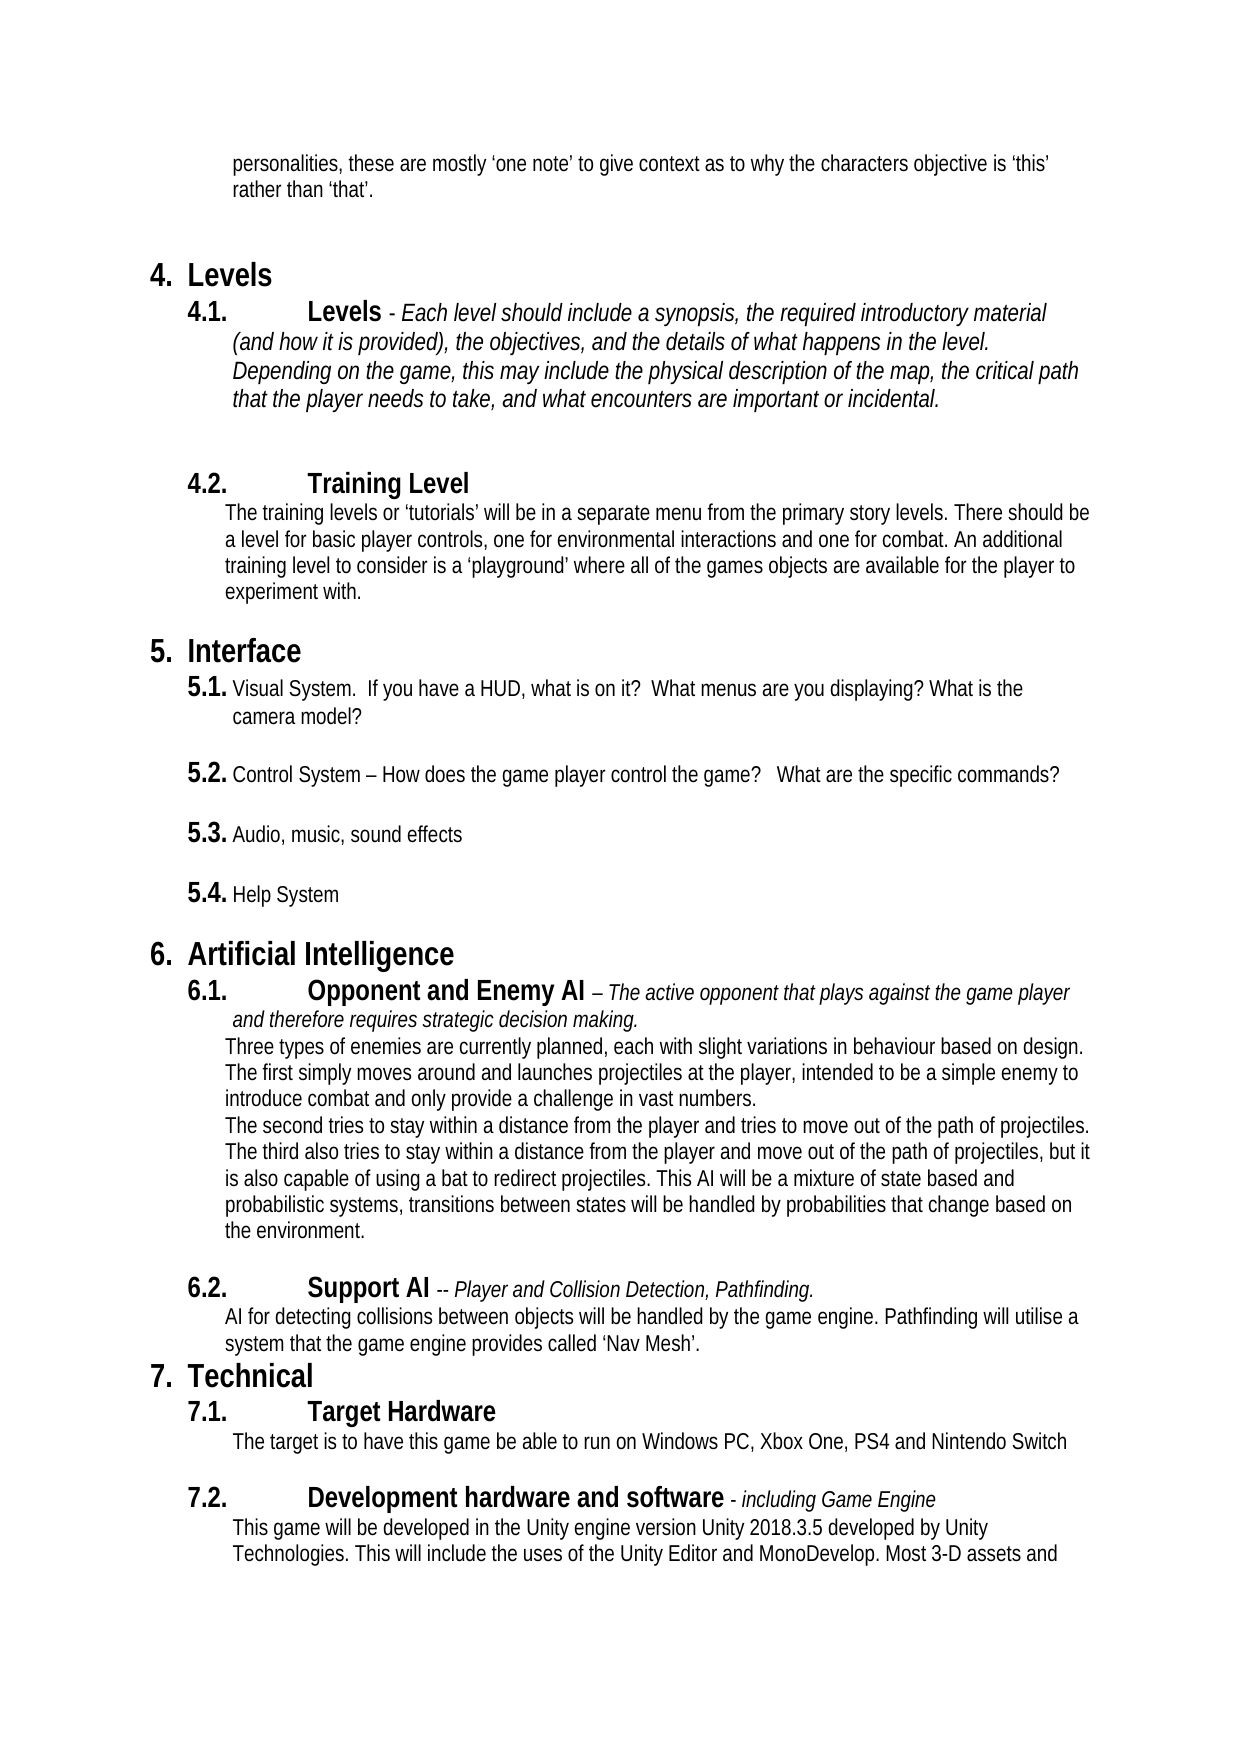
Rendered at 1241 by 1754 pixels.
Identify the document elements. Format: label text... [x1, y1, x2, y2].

list Audio, music, sound effects [187, 815, 1090, 848]
text The second tries to stay within a distance from the player and tries to move out of the path of projectiles. [225, 1112, 1090, 1138]
text The third also tries to stay within a distance from the player and move out of the path of projectiles, but it is also capable of using a bat to redirect projectiles. This AI will be a mixture of state based and probabilistic systems, transitions between states will be handled by probabilities that change based on the environment. [225, 1138, 1090, 1243]
text Three types of enemies are currently planned, each with slight variations in behaviour based on design. The first simply moves around and launches projectiles at the player, intended to be a simple enemy to introduce combat and only provide a challenge in vast numbers. [225, 1033, 1090, 1112]
text This game will be developed in the Unity engine version Unity 2018.3.5 developed by Unity Technologies. This will include the uses of the Unity Editor and MonoDevelop. Most 3-D assets and [232, 1514, 1090, 1567]
text The target is to have this game be able to run on Windows PC, Xbox One, PS4 and Nintendo Switch [232, 1428, 1090, 1454]
list Help System [187, 875, 1090, 908]
list Target Hardware [187, 1394, 1090, 1428]
list Levels [150, 255, 1090, 294]
list Training Level [187, 466, 1090, 499]
text AI for detecting collisions between objects will be handled by the game engine. Pathfinding will utilise a system that the game engine provides called ‘Nav Mesh’. [225, 1303, 1090, 1356]
text personalities, these are mostly ‘one note’ to give context as to why the characters objective is ‘this’ rather than ‘that’. [232, 150, 1090, 203]
list Opponent and Enemy AI – The active opponent that plays against the game player and therefore requires strategic decision making. [187, 973, 1090, 1033]
list Interface [150, 631, 1090, 669]
list Development hardware and software - including Game Engine [187, 1480, 1090, 1514]
list Levels - Each level should include a synopsis, the required introductory material (and how it is provided), the objectives, and the details of what happens in the level. Depending on the game, this may include the physical description of the map, the critical path that the player needs to take, and what encounters are important or incidental. [187, 294, 1090, 413]
text The training levels or ‘tutorials’ will be in a separate menu from the primary story levels. There should be a level for basic player controls, one for environmental interactions and one for combat. An additional training level to consider is a ‘playground’ where all of the games objects are available for the player to experiment with. [225, 499, 1090, 604]
list Technical [150, 1356, 1090, 1394]
list Artificial Intelligence [150, 935, 1090, 973]
list Visual System. If you have a HUD, what is on it? What menus are you displaying? What is the camera model? [187, 669, 1090, 729]
list Control System – How does the game player control the game? What are the specific commands? [187, 755, 1090, 789]
list Support AI -- Player and Collision Detection, Pathfinding. [187, 1270, 1090, 1303]
